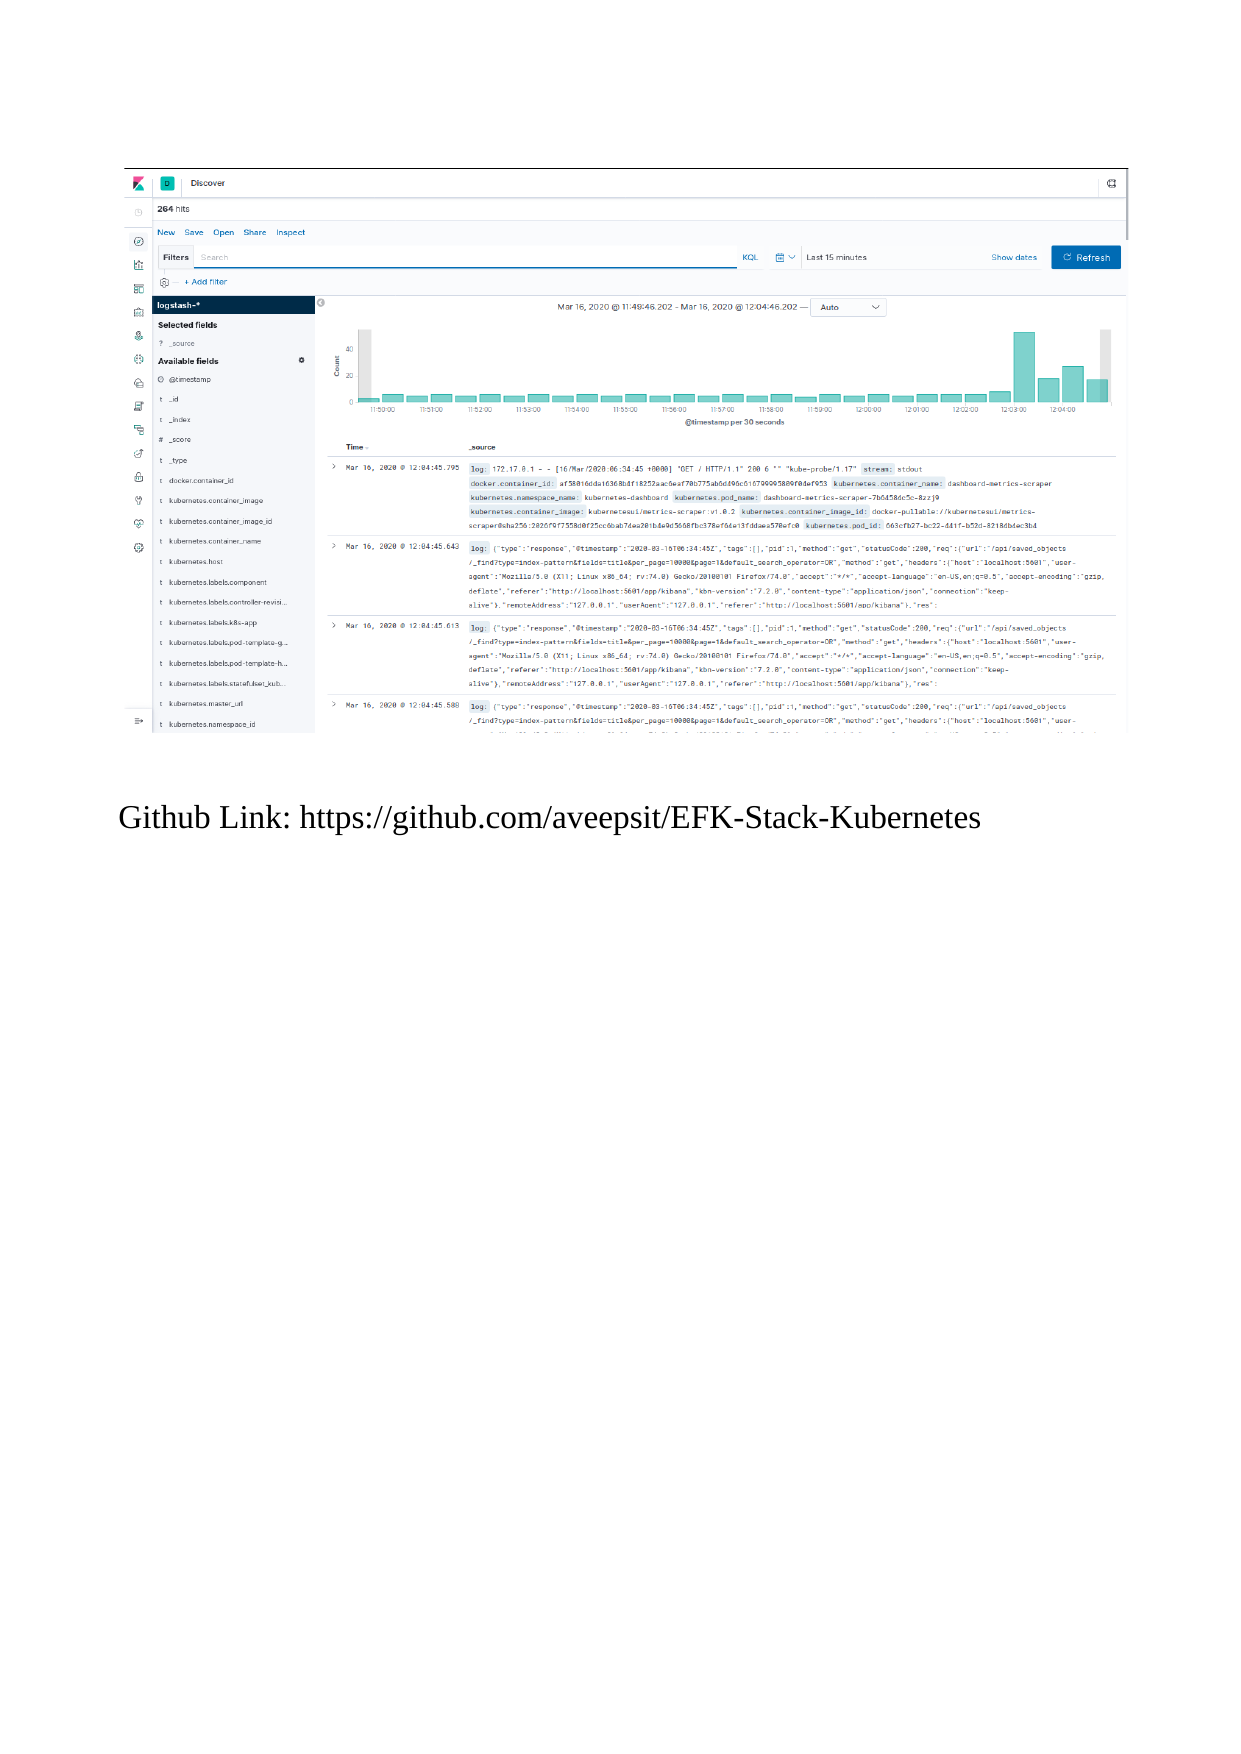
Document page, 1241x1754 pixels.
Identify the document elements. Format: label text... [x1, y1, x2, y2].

picture [124, 168, 1129, 733]
text Github Link: https://github.com/aveepsit/EFK-Stack-Kubernetes [118, 797, 1122, 835]
